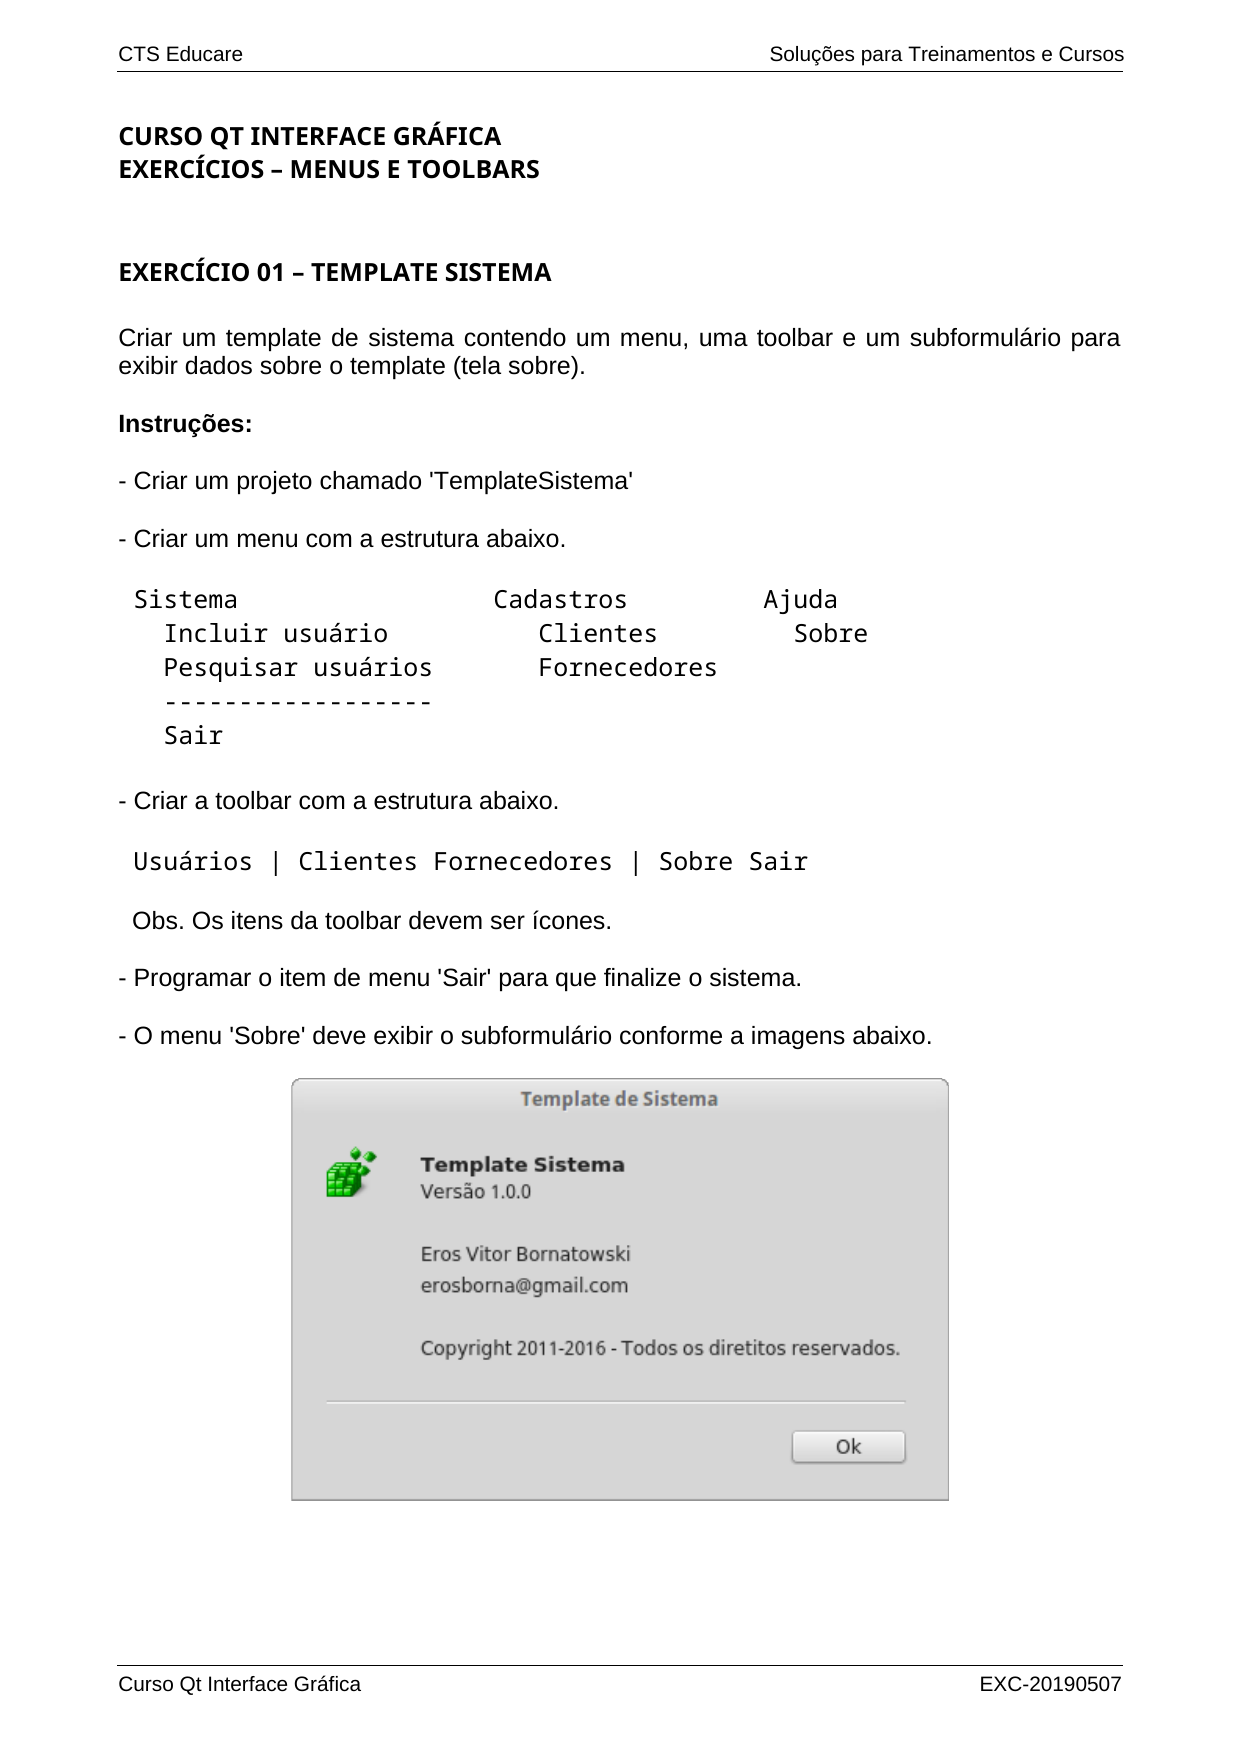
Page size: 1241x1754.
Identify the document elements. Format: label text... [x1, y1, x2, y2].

text EXERCÍCIOS – MENUS E TOOLBARS [118, 152, 1122, 186]
picture [291, 1078, 949, 1501]
text Instruções: [118, 409, 1122, 437]
text Sistema Cadastros Ajuda [118, 581, 1122, 615]
text - Criar um projeto chamado 'TemplateSistema' [118, 466, 1122, 495]
text ------------------ [118, 683, 1122, 717]
text - O menu 'Sobre' deve exibir o subformulário conforme a imagens abaixo. [118, 1021, 1122, 1050]
text EXERCÍCIO 01 – TEMPLATE SISTEMA [118, 254, 1122, 288]
text - Criar a toolbar com a estrutura abaixo. [118, 786, 1122, 814]
text Obs. Os itens da toolbar devem ser ícones. [118, 906, 1122, 935]
text Criar um template de sistema contendo um menu, uma toolbar e um subformulário para exibir dados sobre o template (tela sobre). [118, 322, 1122, 380]
text - Criar um menu com a estrutura abaixo. [118, 524, 1122, 552]
text Pesquisar usuários Fornecedores [118, 649, 1122, 683]
text - Programar o item de menu 'Sair' para que finalize o sistema. [118, 963, 1122, 992]
text Incluir usuário Clientes Sobre [118, 615, 1122, 649]
text Usuários | Clientes Fornecedores | Sobre Sair [118, 843, 1122, 877]
text Sair [118, 717, 1122, 752]
text CURSO QT INTERFACE GRÁFICA [118, 118, 1122, 152]
